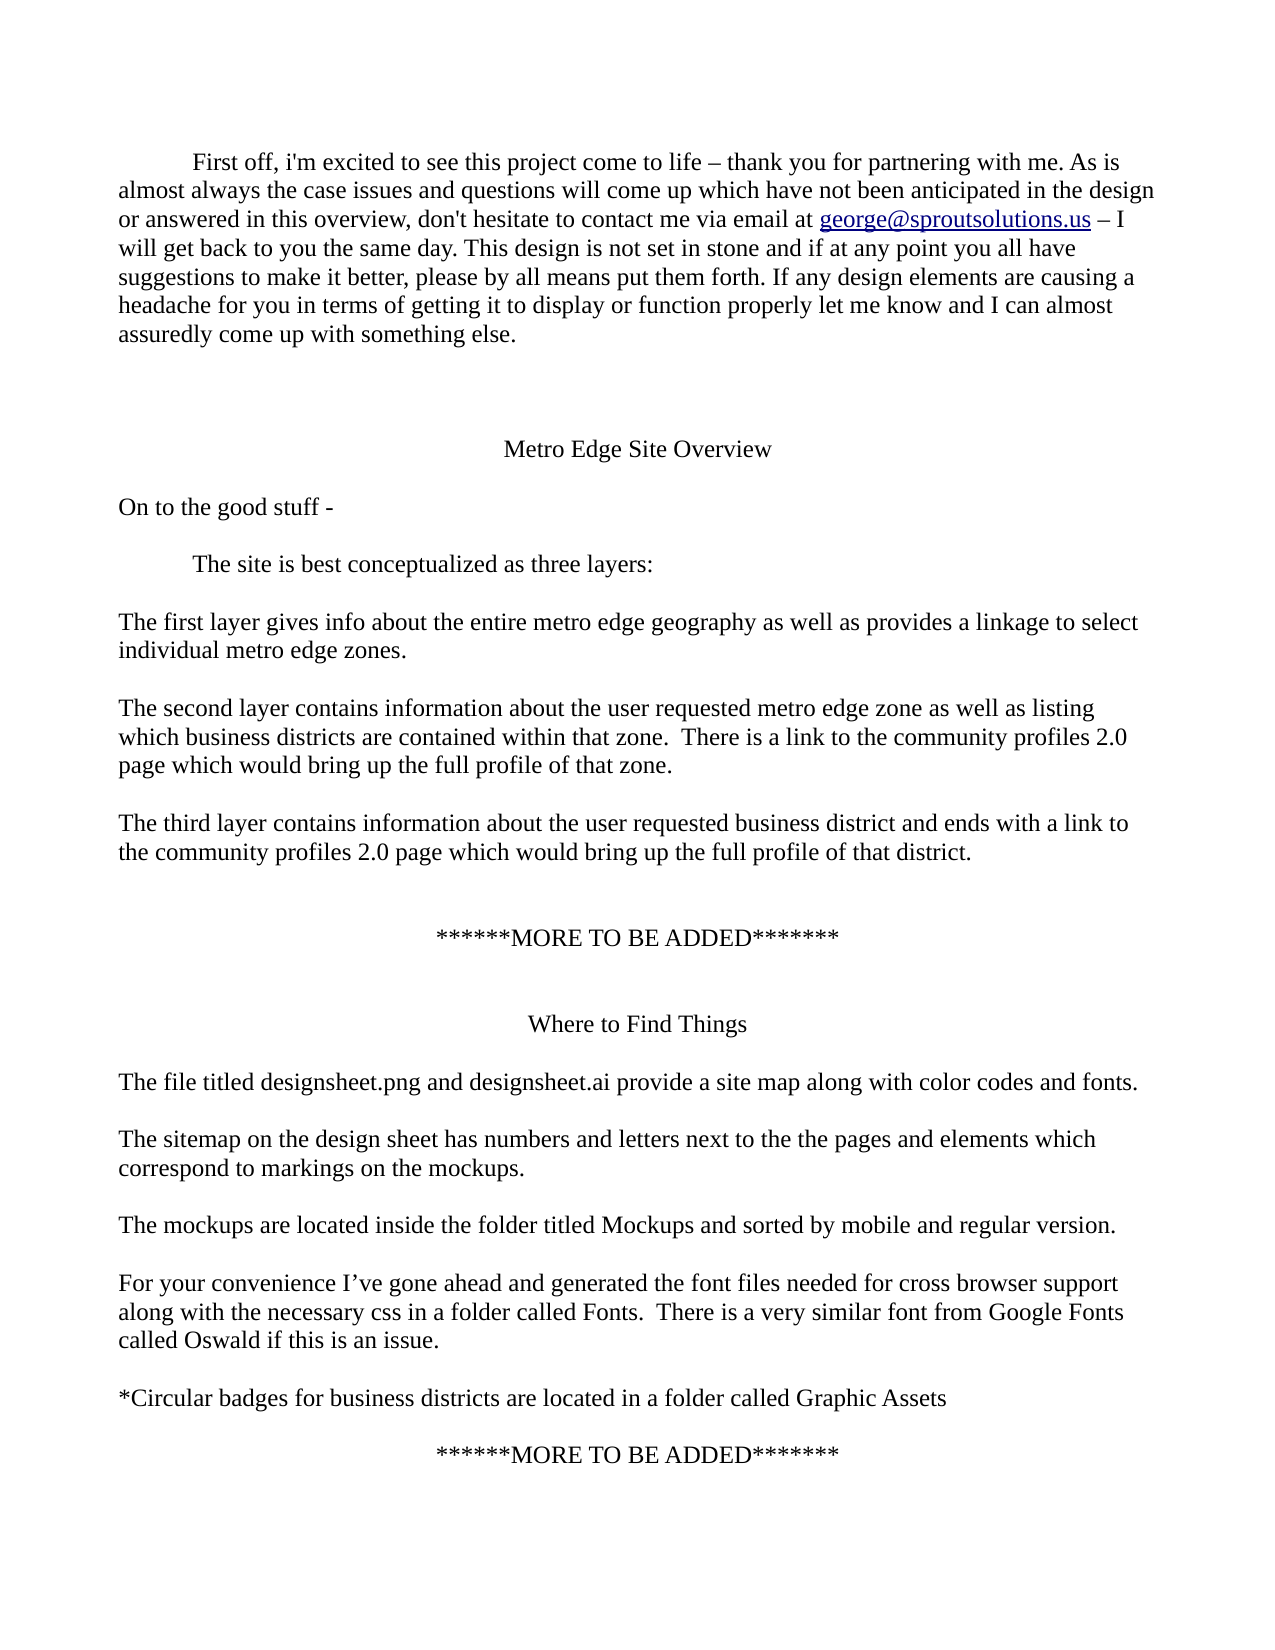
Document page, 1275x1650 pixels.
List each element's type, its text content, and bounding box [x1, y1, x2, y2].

text Metro Edge Site Overview [118, 434, 1157, 463]
text The third layer contains information about the user requested business district and ends with a link to the community profiles 2.0 page which would bring up the full profile of that district. [118, 808, 1157, 866]
text ******MORE TO BE ADDED******* [118, 923, 1157, 952]
text The mockups are located inside the folder titled Mockups and sorted by mobile and regular version. [118, 1211, 1157, 1239]
text Where to Find Things [118, 1009, 1157, 1038]
text The second layer contains information about the user requested metro edge zone as well as listing which business districts are contained within that zone. There is a link to the community profiles 2.0 page which would bring up the full profile of that zone. [118, 693, 1157, 779]
text *Circular badges for business districts are located in a folder called Graphic Assets [118, 1383, 1157, 1412]
text On to the good stuff - [118, 492, 1157, 521]
text The file titled designsheet.png and designsheet.ai provide a site map along with color codes and fonts. [118, 1067, 1157, 1096]
text First off, i'm excited to see this project come to life – thank you for partnering with me. As is almost always the case issues and questions will come up which have not been anticipated in the design or answered in this overview, don't hesitate to contact me via email at george@sproutsolutions.us – I will get back to you the same day. This design is not set in stone and if at any point you all have suggestions to make it better, please by all means put them forth. If any design elements are causing a headache for you in terms of getting it to display or function properly let me know and I can almost assuredly come up with something else. [118, 147, 1157, 348]
text The sitemap on the design sheet has numbers and letters next to the the pages and elements which correspond to markings on the mockups. [118, 1124, 1157, 1182]
text The site is best conceptualized as three layers: [118, 549, 1157, 578]
text The first layer gives info about the entire metro edge geography as well as provides a linkage to select individual metro edge zones. [118, 607, 1157, 664]
text For your convenience I’ve gone ahead and generated the font files needed for cross browser support along with the necessary css in a folder called Fonts. There is a very similar font from Google Fonts called Oswald if this is an issue. [118, 1268, 1157, 1354]
text ******MORE TO BE ADDED******* [118, 1441, 1157, 1469]
